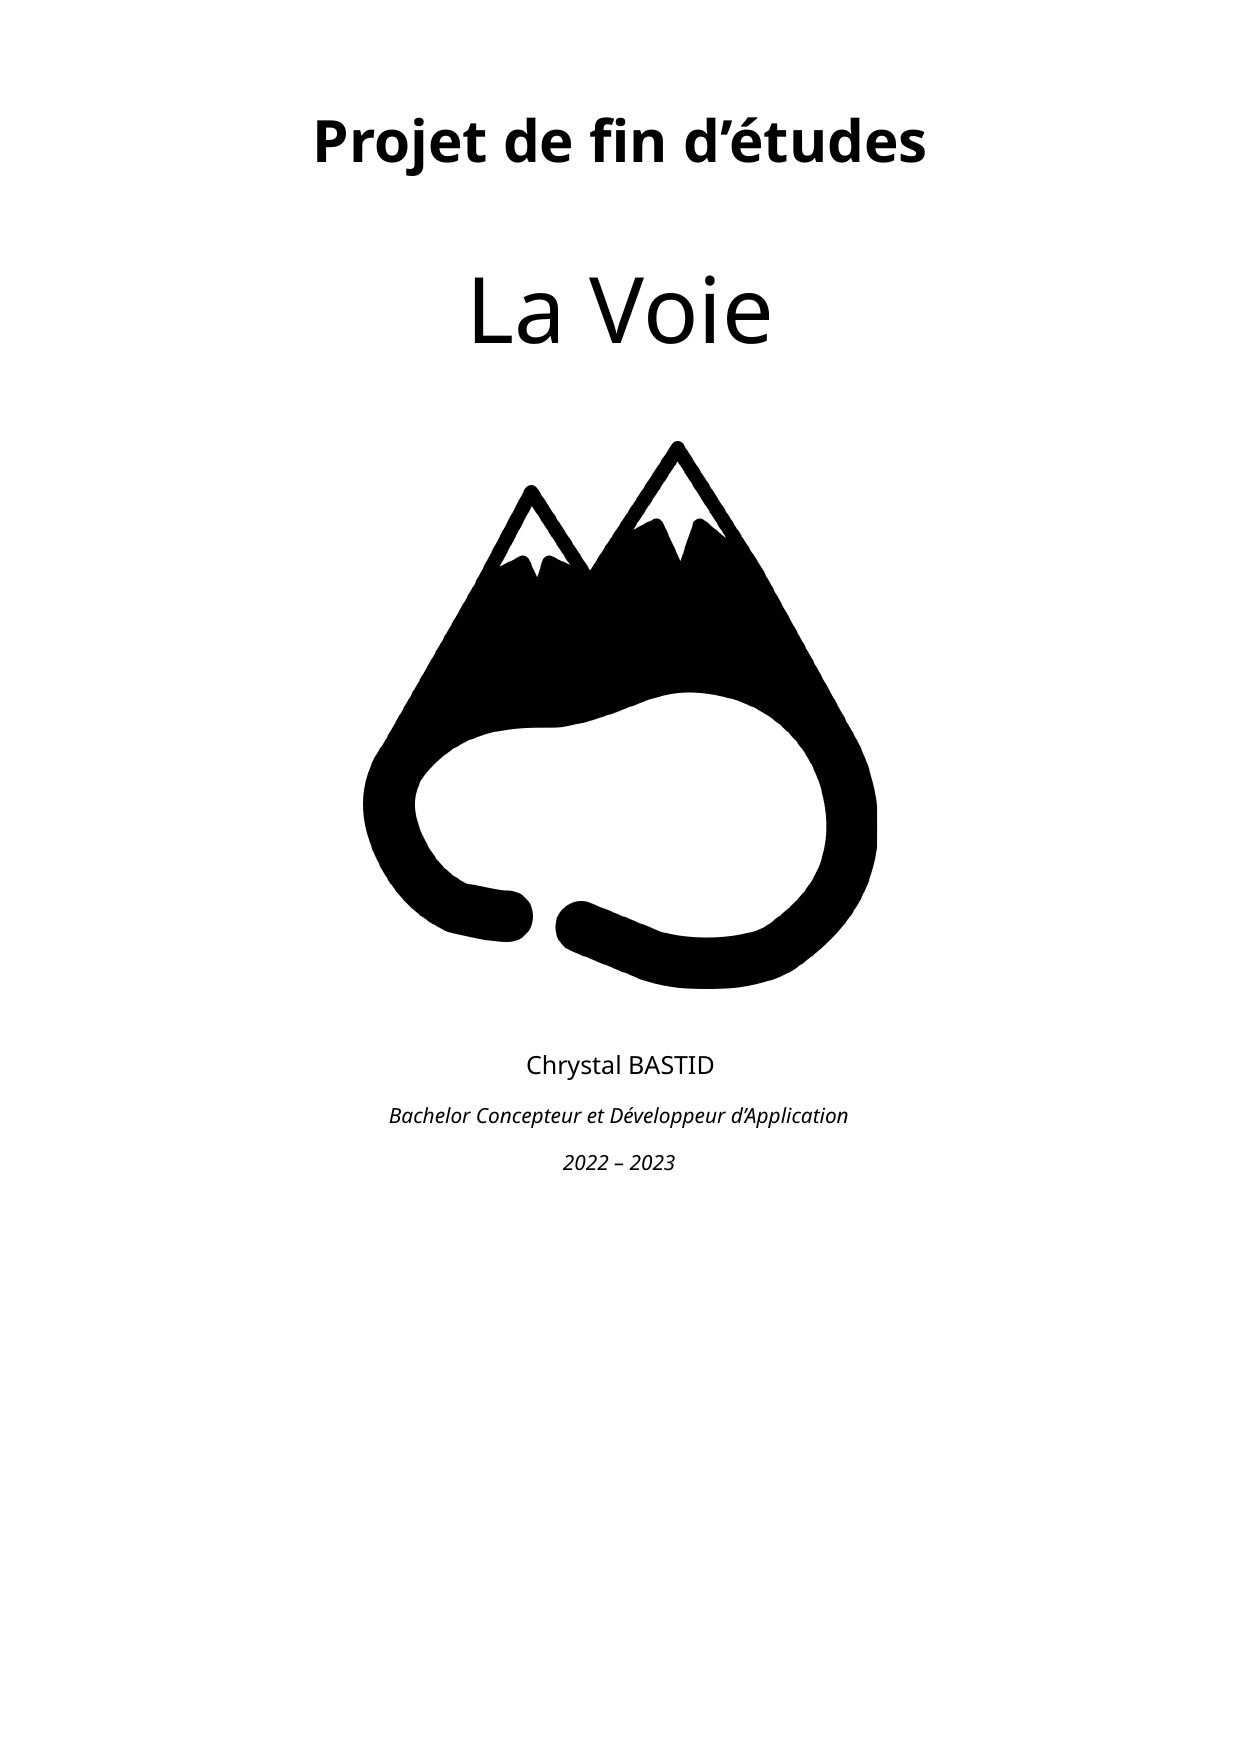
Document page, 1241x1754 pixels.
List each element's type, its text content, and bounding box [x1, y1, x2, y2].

text 2022 – 2023 [75, 1148, 1165, 1177]
picture [363, 441, 878, 989]
text Bachelor Concepteur et Développeur d’Application [75, 1101, 1165, 1129]
text Chrystal BASTID [75, 1047, 1165, 1081]
text La Voie [75, 246, 1165, 371]
title Projet de fin d’études [75, 100, 1165, 179]
